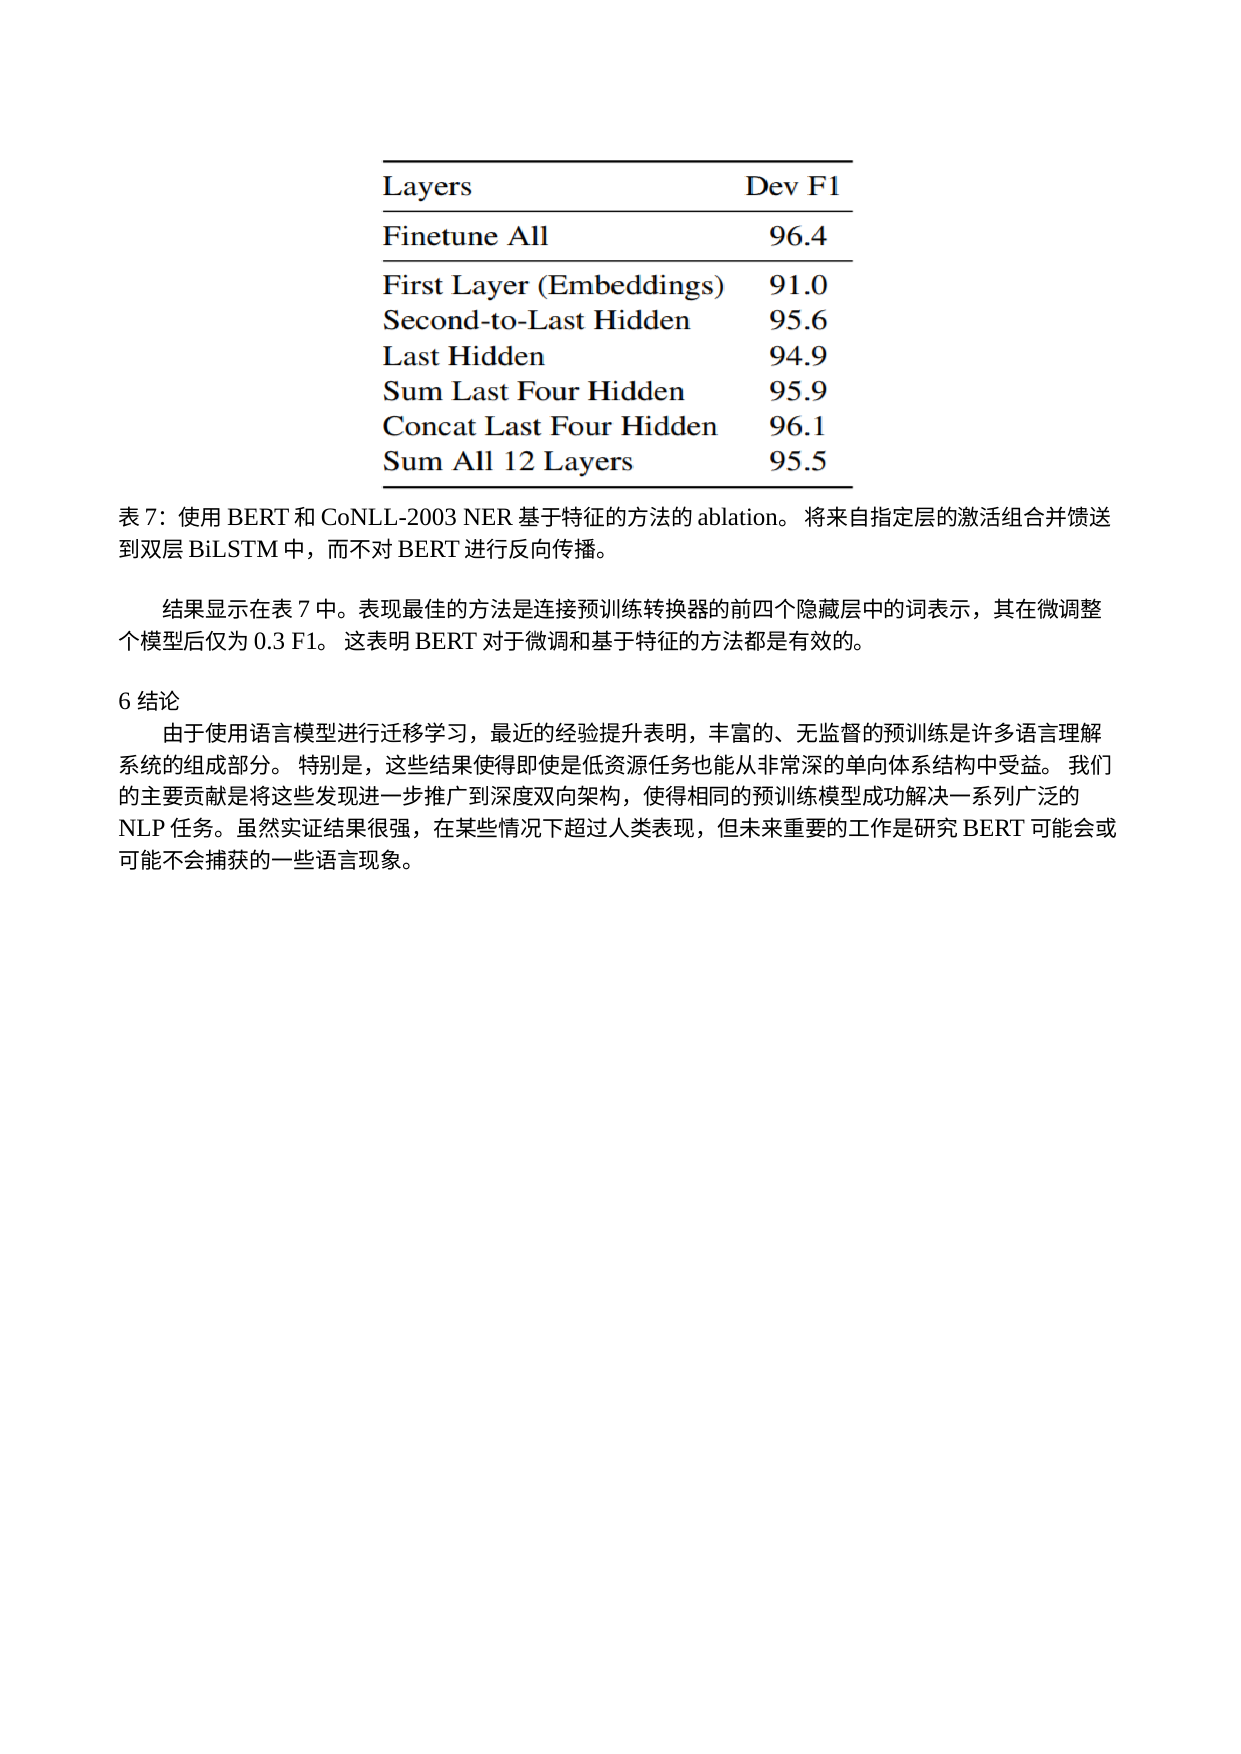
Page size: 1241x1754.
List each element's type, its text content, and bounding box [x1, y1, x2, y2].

text 6 结论 [118, 684, 1122, 716]
text 表7：使用BERT和CoNLL-2003 NER基于特征的方法的ablation。 将来自指定层的激活组合并馈送到双层BiLSTM中，而不对BERT进行反向传播。 [118, 147, 1122, 563]
text 由于使用语言模型进行迁移学习，最近的经验提升表明，丰富的、无监督的预训练是许多语言理解系统的组成部分。 特别是，这些结果使得即使是低资源任务也能从非常深的单向体系结构中受益。 我们的主要贡献是将这些发现进一步推广到深度双向架构，使得相同的预训练模型成功解决一系列广泛的NLP任务。虽然实证结果很强，在某些情况下超过人类表现，但未来重要的工作是研究BERT可能会或可能不会捕获的一些语言现象。 [118, 716, 1122, 874]
picture [369, 146, 871, 501]
text 结果显示在表7中。表现最佳的方法是连接预训练转换器的前四个隐藏层中的词表示，其在微调整个模型后仅为0.3 F1。 这表明BERT对于微调和基于特征的方法都是有效的。 [118, 592, 1122, 656]
